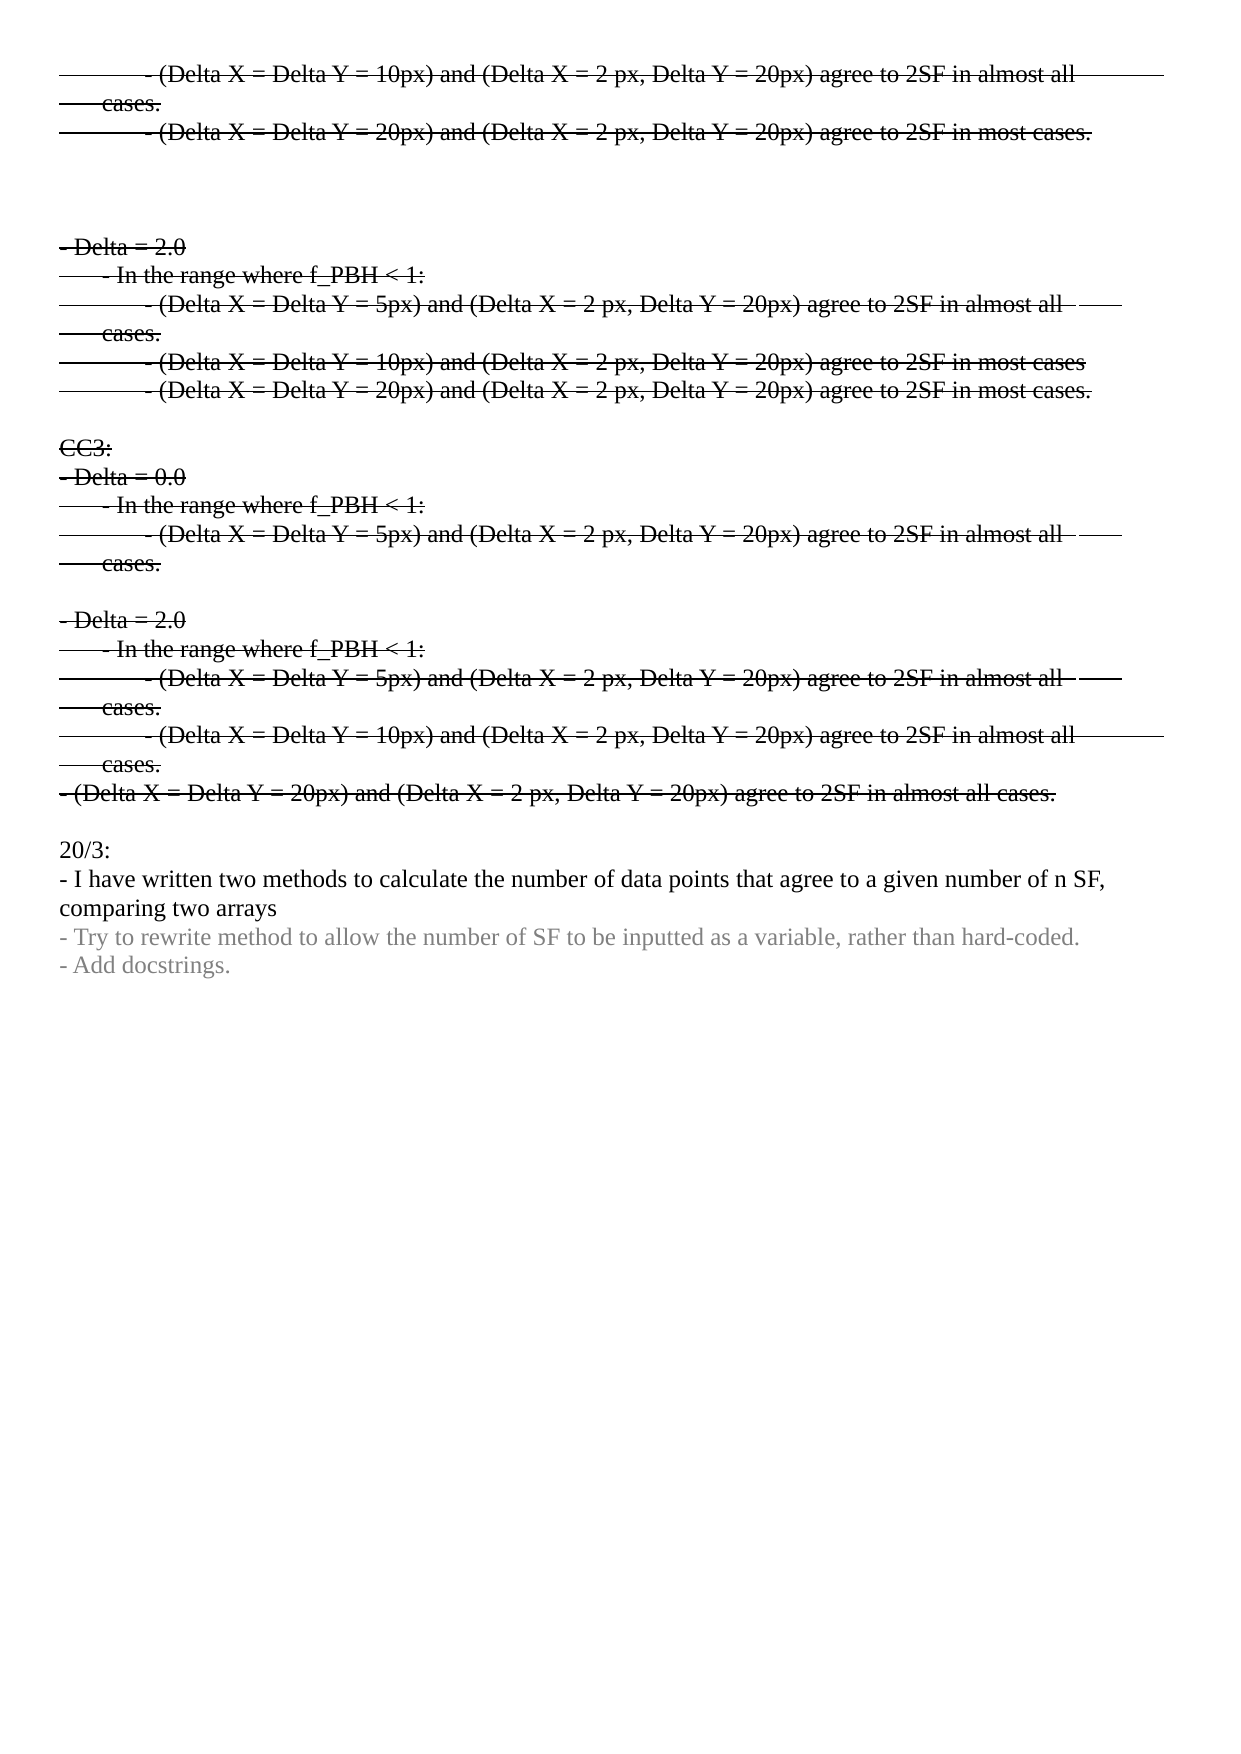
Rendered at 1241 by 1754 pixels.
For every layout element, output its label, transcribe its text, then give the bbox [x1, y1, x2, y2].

text - (Delta X = Delta Y = 10px) and (Delta X = 2 px, Delta Y = 20px) agree to 2SF in almost all cases. [59, 720, 1181, 778]
text - In the range where f_PBH < 1: [59, 634, 1181, 663]
text - Delta = 2.0 [59, 605, 1181, 634]
text - Add docstrings. [59, 950, 1181, 979]
text - In the range where f_PBH < 1: [59, 490, 1181, 519]
text - (Delta X = Delta Y = 20px) and (Delta X = 2 px, Delta Y = 20px) agree to 2SF in almost all cases. [59, 778, 1181, 807]
text - (Delta X = Delta Y = 5px) and (Delta X = 2 px, Delta Y = 20px) agree to 2SF in almost all cases. [59, 289, 1181, 347]
text - Delta = 0.0 [59, 462, 1181, 490]
text - (Delta X = Delta Y = 10px) and (Delta X = 2 px, Delta Y = 20px) agree to 2SF in almost all cases. [59, 59, 1181, 117]
text - Delta = 2.0 [59, 232, 1181, 260]
text - I have written two methods to calculate the number of data points that agree to a given number of n SF, comparing two arrays [59, 864, 1181, 922]
text - In the range where f_PBH < 1: [59, 260, 1181, 289]
text - (Delta X = Delta Y = 20px) and (Delta X = 2 px, Delta Y = 20px) agree to 2SF in most cases. [59, 375, 1181, 404]
text 20/3: [59, 835, 1181, 864]
text - Try to rewrite method to allow the number of SF to be inputted as a variable, rather than hard-coded. [59, 922, 1181, 950]
text - (Delta X = Delta Y = 20px) and (Delta X = 2 px, Delta Y = 20px) agree to 2SF in most cases. [59, 117, 1181, 145]
text - (Delta X = Delta Y = 10px) and (Delta X = 2 px, Delta Y = 20px) agree to 2SF in most cases [59, 347, 1181, 375]
text - (Delta X = Delta Y = 5px) and (Delta X = 2 px, Delta Y = 20px) agree to 2SF in almost all cases. [59, 519, 1181, 577]
text CC3: [59, 433, 1181, 462]
text - (Delta X = Delta Y = 5px) and (Delta X = 2 px, Delta Y = 20px) agree to 2SF in almost all cases. [59, 663, 1181, 720]
